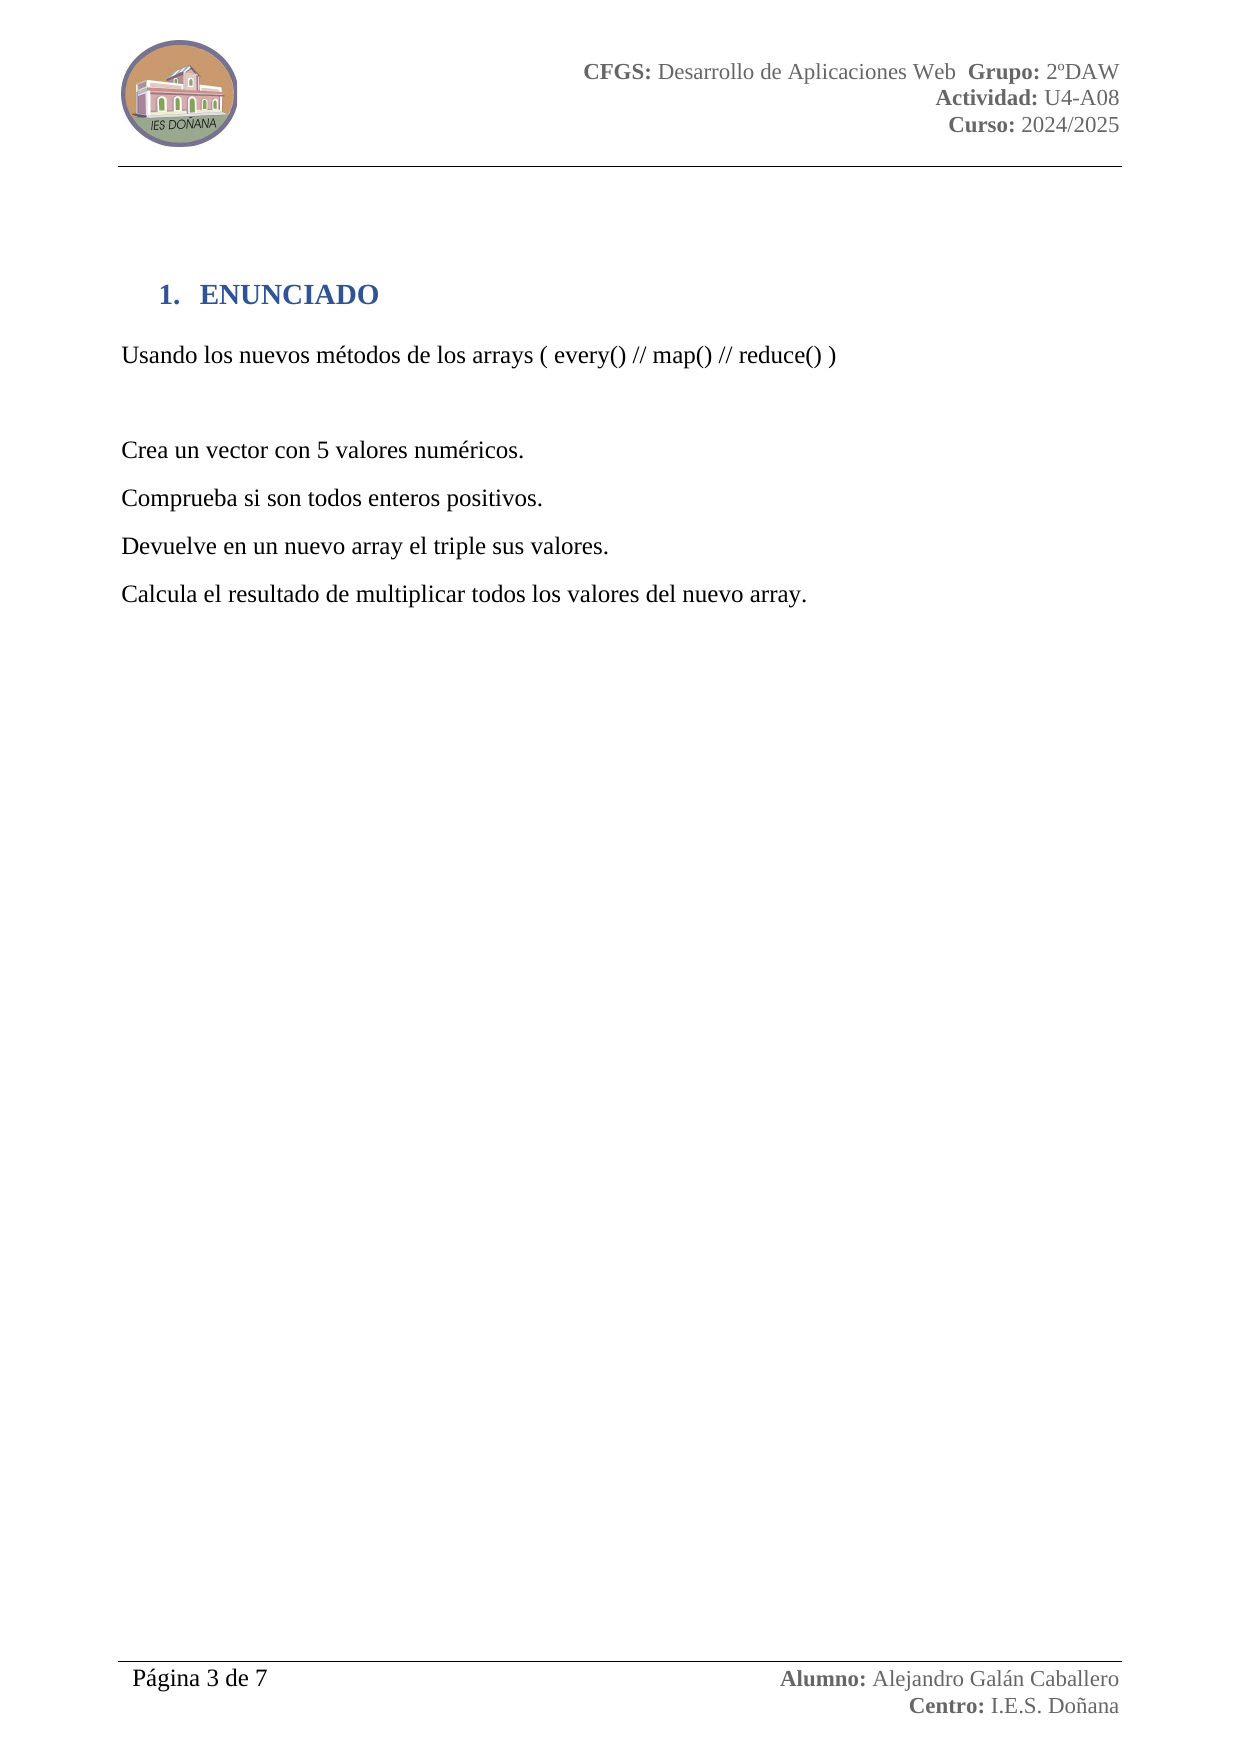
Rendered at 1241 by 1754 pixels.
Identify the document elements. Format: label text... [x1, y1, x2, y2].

text Crea un vector con 5 valores numéricos. [121, 436, 1119, 464]
subtitle ENUNCIADO [158, 277, 1119, 311]
text Usando los nuevos métodos de los arrays ( every() // map() // reduce() ) [121, 340, 1119, 369]
text Devuelve en un nuevo array el triple sus valores. [121, 531, 1119, 560]
picture [121, 40, 238, 147]
text Calcula el resultado de multiplicar todos los valores del nuevo array. [121, 579, 1119, 607]
text Comprueba si son todos enteros positivos. [121, 483, 1119, 512]
